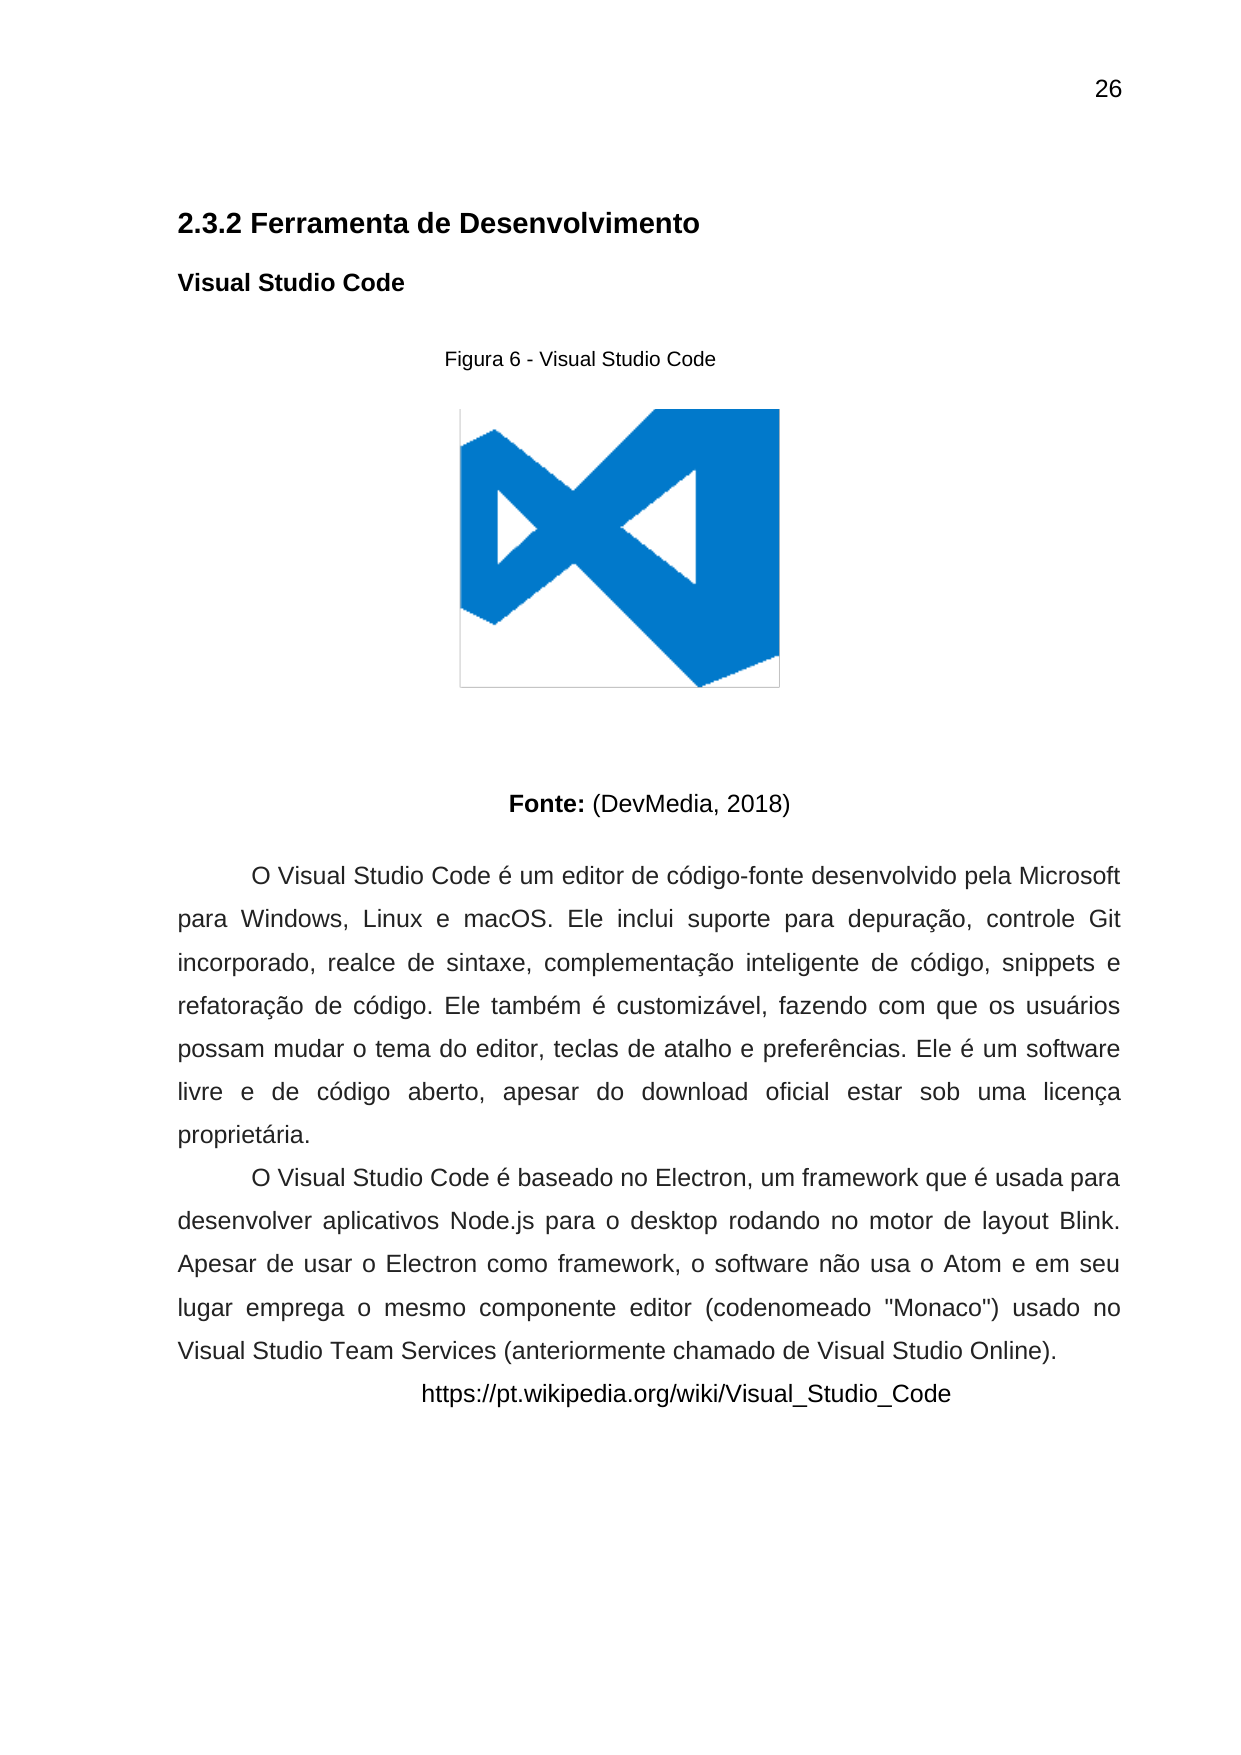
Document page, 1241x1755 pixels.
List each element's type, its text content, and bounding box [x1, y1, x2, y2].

text Fonte: (DevMedia, 2018) [177, 789, 1122, 818]
text Visual Studio Code [177, 268, 1122, 297]
text https://pt.wikipedia.org/wiki/Visual_Studio_Code [177, 1379, 1122, 1407]
text O Visual Studio Code é baseado no Electron, um framework que é usada para desenvolver aplicativos Node.js para o desktop rodando no motor de layout Blink. Apesar de usar o Electron como framework, o software não usa o Atom e em seu lugar emprega o mesmo componente editor (codenomeado "Monaco") usado no Visual Studio Team Services (anteriormente chamado de Visual Studio Online). [177, 1163, 1122, 1364]
text Figura 6 - Visual Studio Code [444, 347, 796, 371]
text O Visual Studio Code é um editor de código-fonte desenvolvido pela Microsoft para Windows, Linux e macOS. Ele inclui suporte para depuração, controle Git incorporado, realce de sintaxe, complementação inteligente de código, snippets e refatoração de código. Ele também é customizável, fazendo com que os usuários possam mudar o tema do editor, teclas de atalho e preferências. Ele é um software livre e de código aberto, apesar do download oficial estar sob uma licença proprietária. [177, 861, 1122, 1149]
subtitle 2.3.2 Ferramenta de Desenvolvimento [177, 206, 1122, 239]
